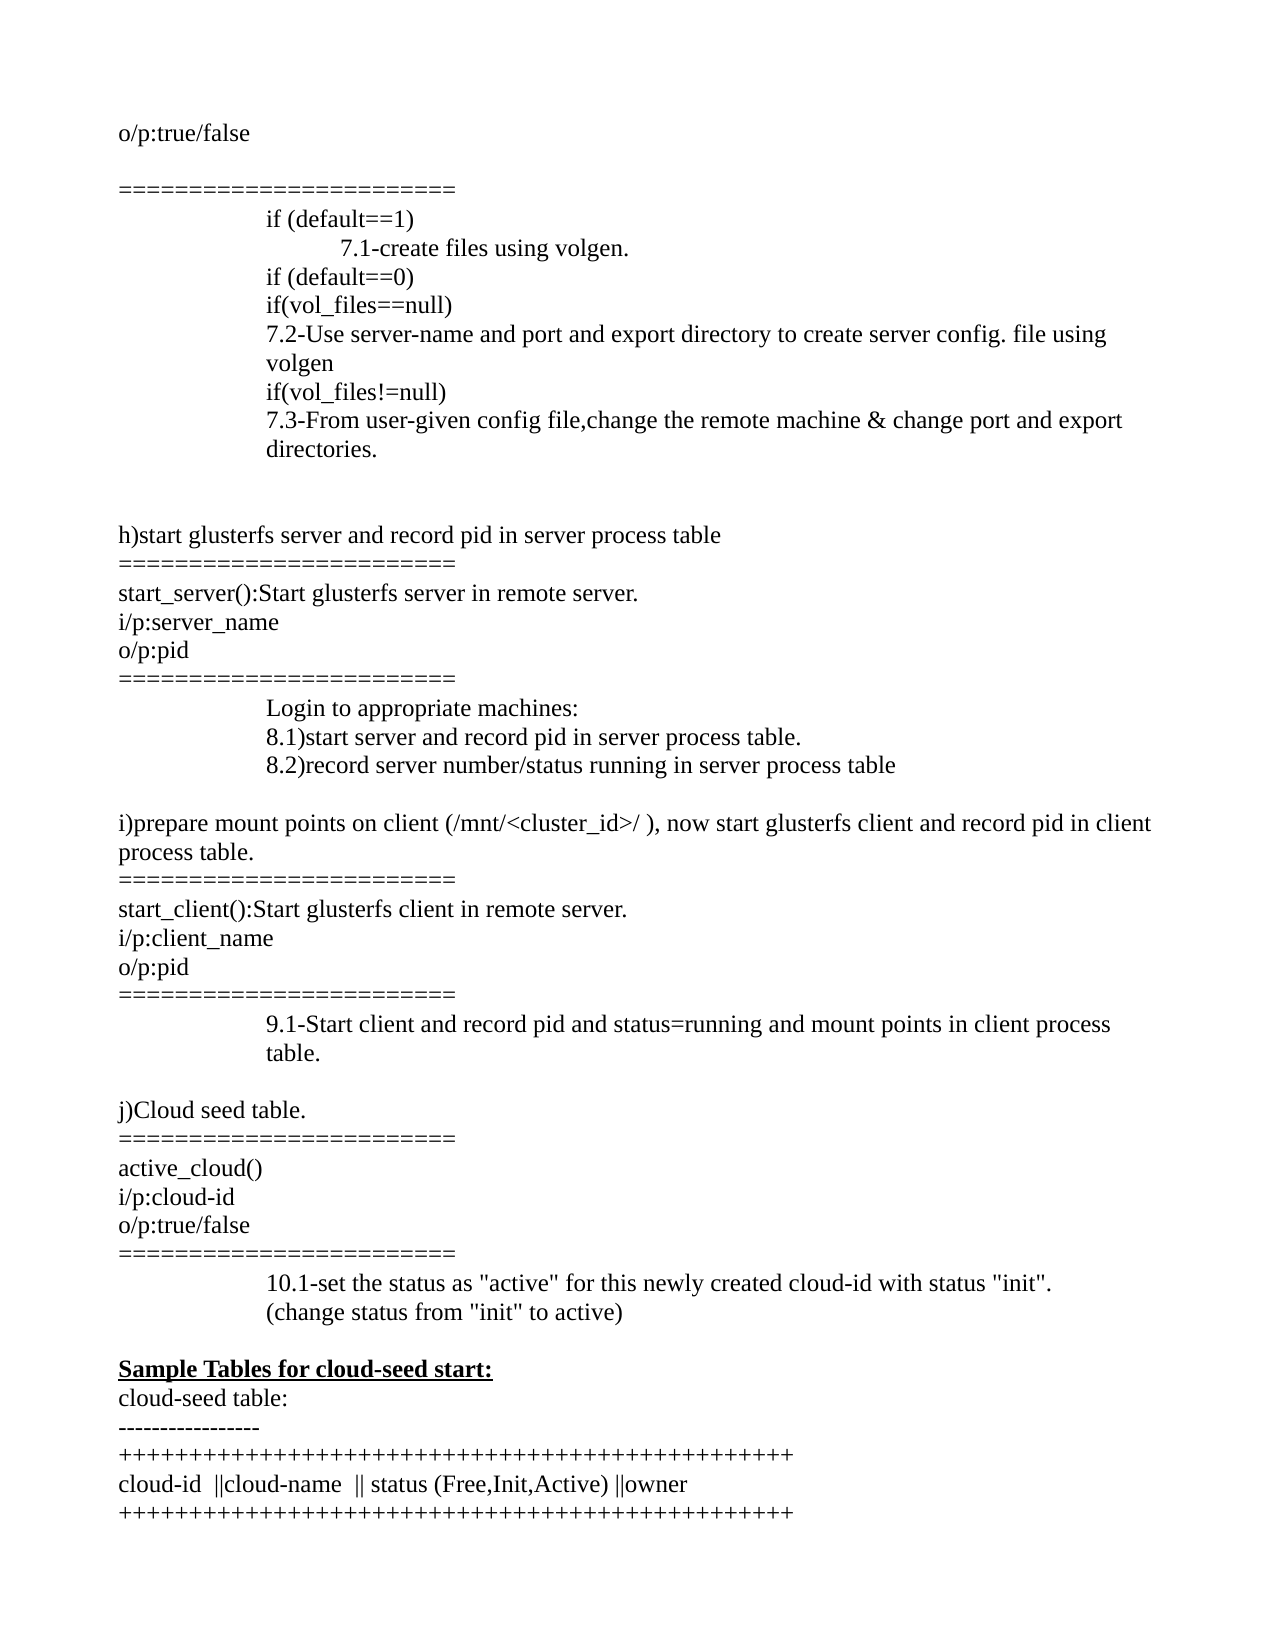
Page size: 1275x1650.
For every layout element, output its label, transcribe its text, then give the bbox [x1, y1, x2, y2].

text cloud-id ||cloud-name || status (Free,Init,Active) ||owner [118, 1469, 1157, 1498]
text ----------------- [118, 1412, 1157, 1441]
text 9.1-Start client and record pid and status=running and mount points in client process table. [118, 1009, 1157, 1067]
text i/p:server_name [118, 607, 1157, 636]
text start_server():Start glusterfs server in remote server. [118, 578, 1157, 607]
text ======================== [118, 1239, 1157, 1268]
text active_cloud() [118, 1153, 1157, 1182]
text 10.1-set the status as "active" for this newly created cloud-id with status "init". [118, 1268, 1157, 1297]
text i/p:client_name [118, 923, 1157, 952]
text if(vol_files==null) [118, 291, 1157, 319]
text ======================== [118, 176, 1157, 204]
text ++++++++++++++++++++++++++++++++++++++++++++++++ [118, 1441, 1157, 1469]
text ======================== [118, 1124, 1157, 1153]
text i)prepare mount points on client (/mnt/<cluster_id>/ ), now start glusterfs client and record pid in client process table. [118, 808, 1157, 866]
text 8.2)record server number/status running in server process table [118, 751, 1157, 779]
text if (default==1) [118, 204, 1157, 233]
text cloud-seed table: [118, 1383, 1157, 1412]
text j)Cloud seed table. [118, 1096, 1157, 1124]
text ++++++++++++++++++++++++++++++++++++++++++++++++ [118, 1498, 1157, 1527]
text Login to appropriate machines: [118, 693, 1157, 722]
text 7.2-Use server-name and port and export directory to create server config. file using volgen [118, 319, 1157, 377]
text 7.3-From user-given config file,change the remote machine & change port and export directories. [118, 406, 1157, 463]
text start_client():Start glusterfs client in remote server. [118, 894, 1157, 923]
text o/p:true/false [118, 1211, 1157, 1239]
text (change status from "init" to active) [118, 1297, 1157, 1326]
text ======================== [118, 549, 1157, 578]
text o/p:pid [118, 636, 1157, 664]
text i/p:cloud-id [118, 1182, 1157, 1211]
text if (default==0) [118, 262, 1157, 291]
text ======================== [118, 664, 1157, 693]
text ======================== [118, 866, 1157, 894]
text h)start glusterfs server and record pid in server process table [118, 521, 1157, 549]
text o/p:true/false [118, 118, 1157, 147]
text 8.1)start server and record pid in server process table. [118, 722, 1157, 751]
text ======================== [118, 981, 1157, 1009]
text 7.1-create files using volgen. [118, 233, 1157, 262]
text if(vol_files!=null) [118, 377, 1157, 406]
text o/p:pid [118, 952, 1157, 981]
text Sample Tables for cloud-seed start: [118, 1354, 1157, 1383]
